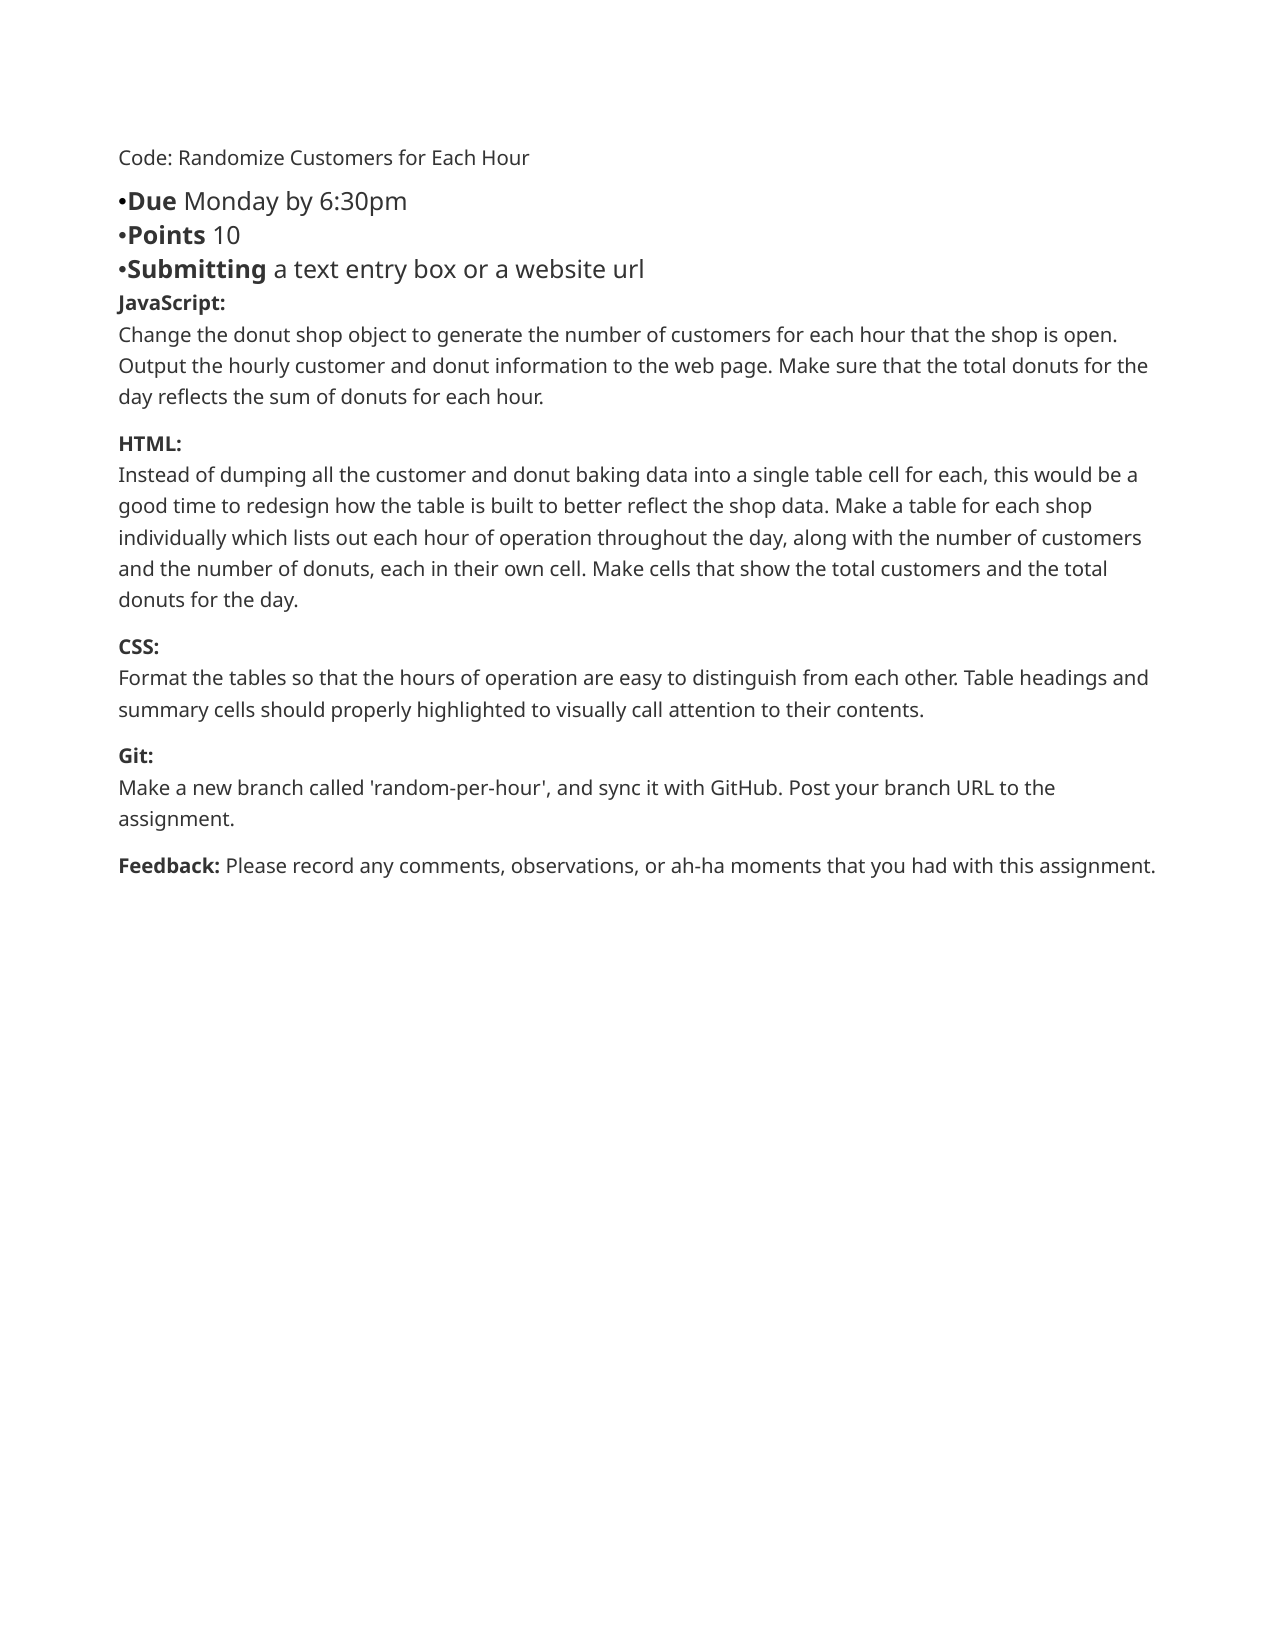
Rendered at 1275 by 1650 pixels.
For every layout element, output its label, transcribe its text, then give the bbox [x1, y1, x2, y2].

text CSS: Format the tables so that the hours of operation are easy to distinguish from each other. Table headings and summary cells should properly highlighted to visually call attention to their contents. [118, 629, 1157, 723]
text JavaScript: Change the donut shop object to generate the number of customers for each hour that the shop is open. Output the hourly customer and donut information to the web page. Make sure that the total donuts for the day reflects the sum of donuts for each hour. [118, 286, 1157, 411]
subtitle Code: Randomize Customers for Each Hour [118, 143, 1157, 171]
list Points 10 [118, 217, 1157, 251]
list Submitting a text entry box or a website url [118, 251, 1157, 286]
text HTML: Instead of dumping all the customer and donut baking data into a single table cell for each, this would be a good time to redesign how the table is built to better reflect the shop data. Make a table for each shop individually which lists out each hour of operation throughout the day, along with the number of customers and the number of donuts, each in their own cell. Make cells that show the total customers and the total donuts for the day. [118, 426, 1157, 614]
text Feedback: Please record any comments, observations, or ah-ha moments that you had with this assignment. [118, 848, 1157, 879]
list Due Monday by 6:30pm [118, 183, 1157, 217]
text Git: Make a new branch called 'random-per-hour', and sync it with GitHub. Post your branch URL to the assignment. [118, 739, 1157, 832]
